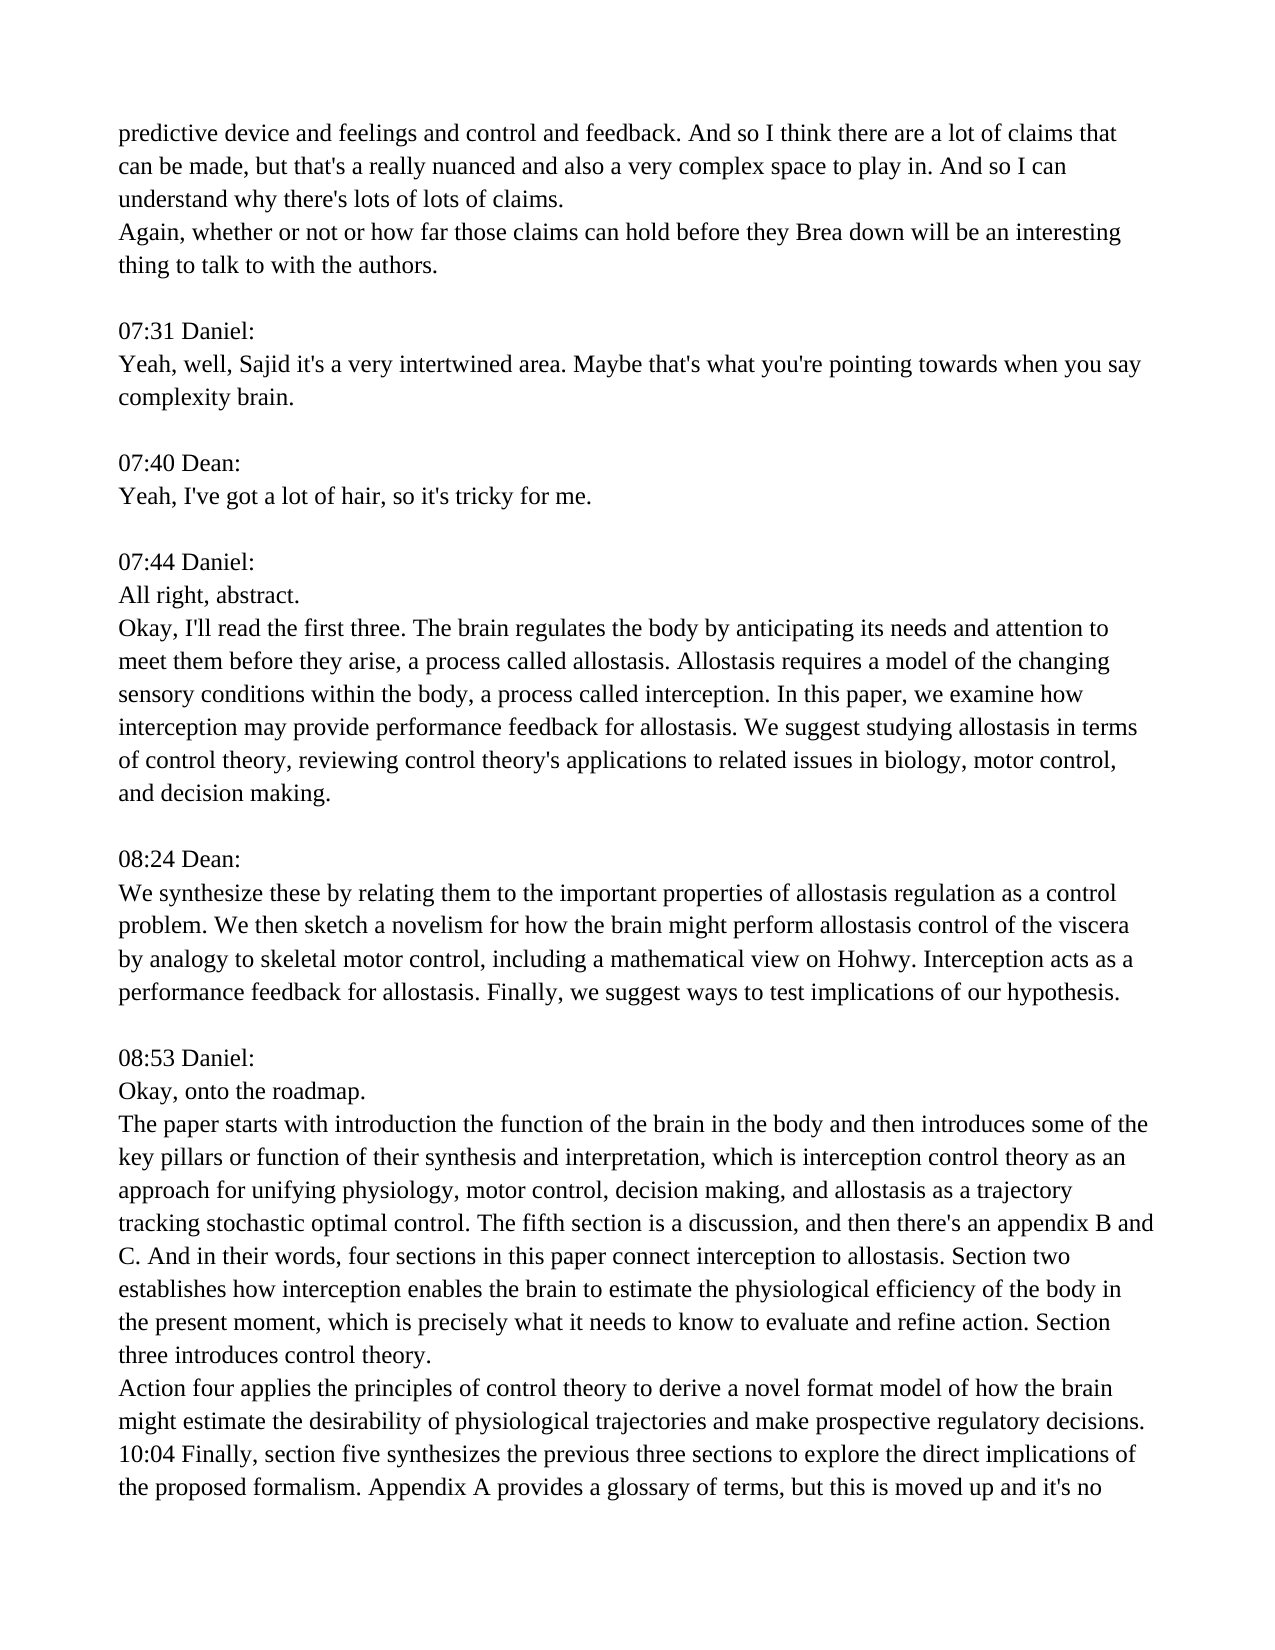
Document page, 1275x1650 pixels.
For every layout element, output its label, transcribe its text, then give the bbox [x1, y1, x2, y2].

text 07:40 Dean: [118, 448, 1157, 477]
text 10:04 Finally, section five synthesizes the previous three sections to explore the direct implications of the proposed formalism. Appendix A provides a glossary of terms, but this is moved up and it's no [118, 1439, 1157, 1501]
text We synthesize these by relating them to the important properties of allostasis regulation as a control problem. We then sketch a novelism for how the brain might perform allostasis control of the viscera by analogy to skeletal motor control, including a mathematical view on Hohwy. Interception acts as a performance feedback for allostasis. Finally, we suggest ways to test implications of our hypothesis. [118, 878, 1157, 1005]
text 08:24 Dean: [118, 844, 1157, 873]
text All right, abstract. [118, 580, 1157, 609]
text The paper starts with introduction the function of the brain in the body and then introduces some of the key pillars or function of their synthesis and interpretation, which is interception control theory as an approach for unifying physiology, motor control, decision making, and allostasis as a trajectory tracking stochastic optimal control. The fifth section is a discussion, and then there's an appendix B and C. And in their words, four sections in this paper connect interception to allostasis. Section two establishes how interception enables the brain to estimate the physiological efficiency of the body in the present moment, which is precisely what it needs to know to evaluate and refine action. Section three introduces control theory. [118, 1109, 1157, 1369]
text 07:31 Daniel: [118, 316, 1157, 345]
text 07:44 Daniel: [118, 547, 1157, 576]
text Yeah, I've got a lot of hair, so it's tricky for me. [118, 481, 1157, 510]
text 08:53 Daniel: [118, 1043, 1157, 1071]
text Action four applies the principles of control theory to derive a novel format model of how the brain might estimate the desirability of physiological trajectories and make prospective regulatory decisions. [118, 1373, 1157, 1435]
text Again, whether or not or how far those claims can hold before they Brea down will be an interesting thing to talk to with the authors. [118, 217, 1157, 279]
text Yeah, well, Sajid it's a very intertwined area. Maybe that's what you're pointing towards when you say complexity brain. [118, 349, 1157, 411]
text predictive device and feelings and control and feedback. And so I think there are a lot of claims that can be made, but that's a really nuanced and also a very complex space to play in. And so I can understand why there's lots of lots of claims. [118, 118, 1157, 213]
text Okay, onto the roadmap. [118, 1076, 1157, 1104]
text Okay, I'll read the first three. The brain regulates the body by anticipating its needs and attention to meet them before they arise, a process called allostasis. Allostasis requires a model of the changing sensory conditions within the body, a process called interception. In this paper, we examine how interception may provide performance feedback for allostasis. We suggest studying allostasis in terms of control theory, reviewing control theory's applications to related issues in biology, motor control, and decision making. [118, 613, 1157, 807]
